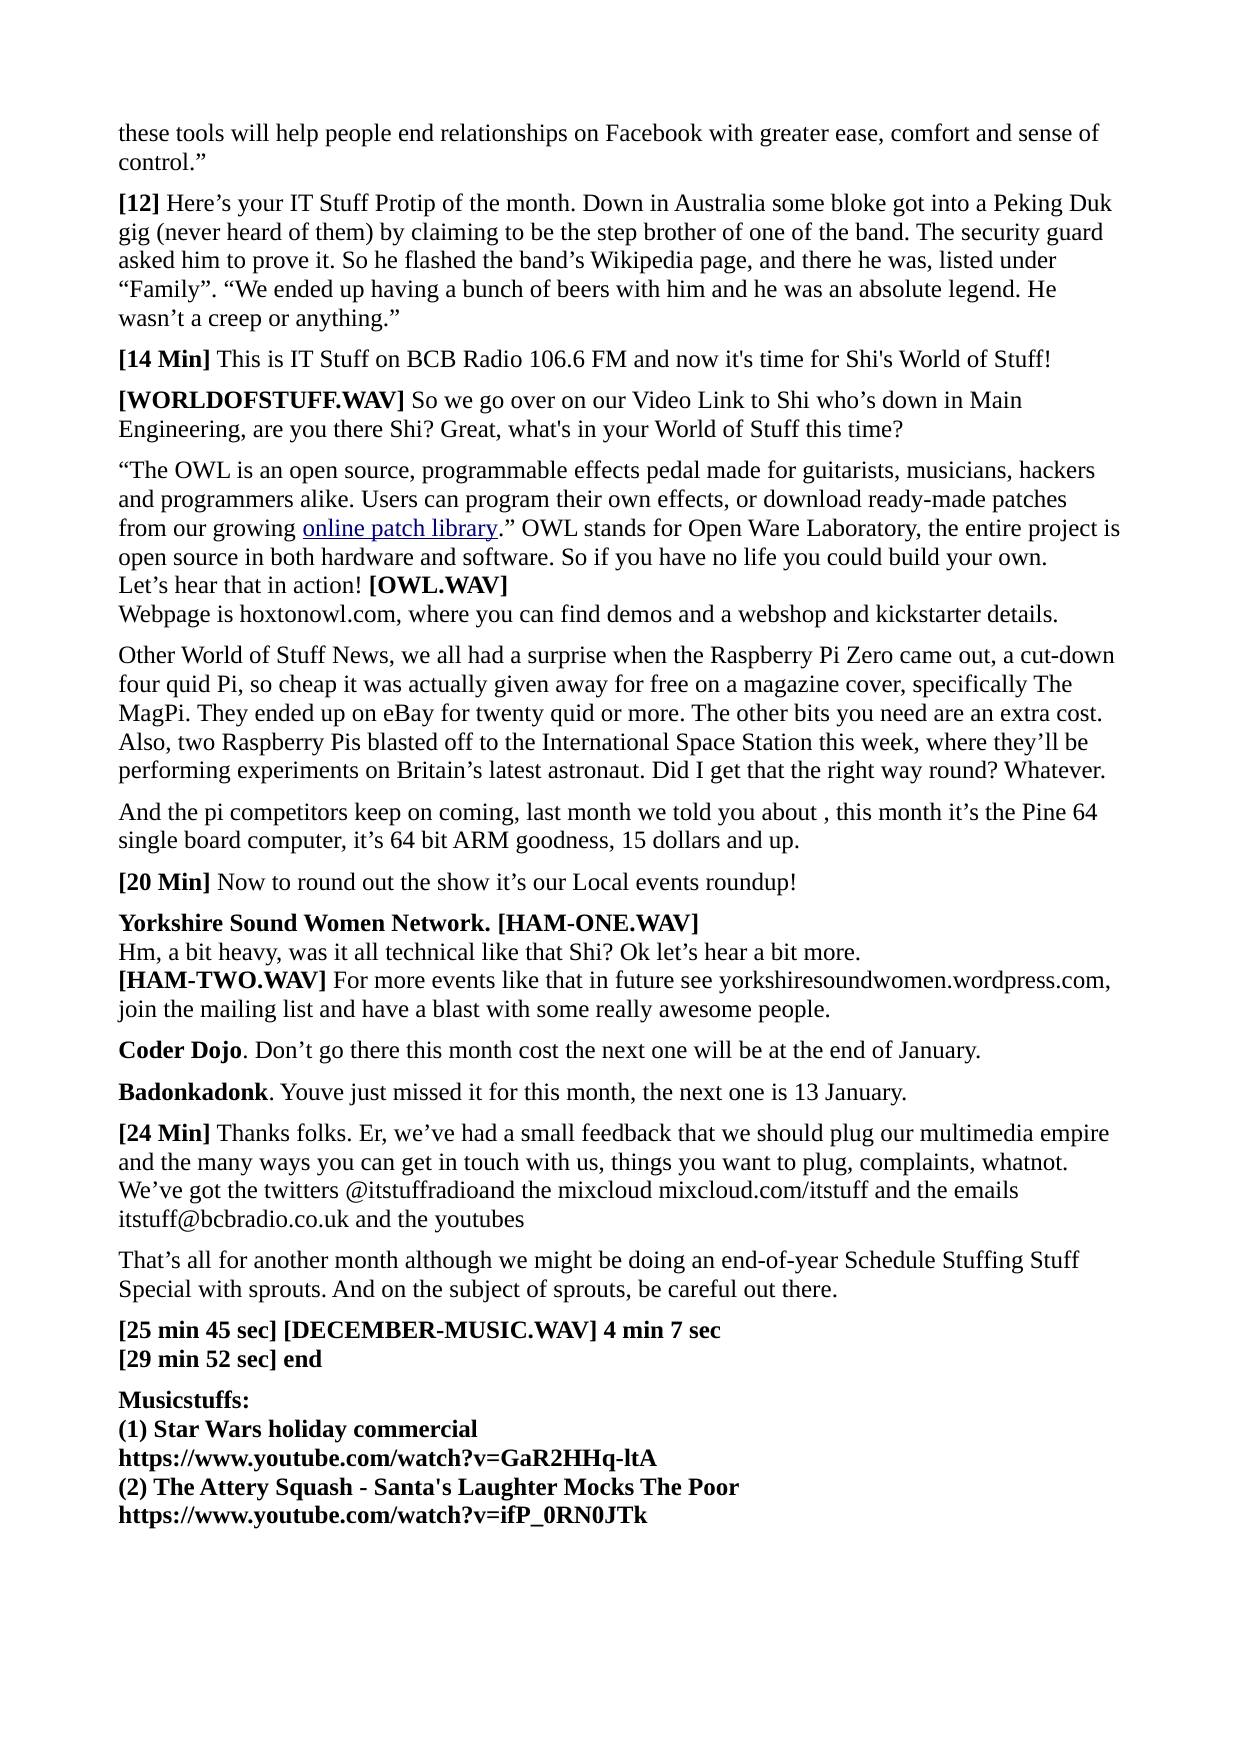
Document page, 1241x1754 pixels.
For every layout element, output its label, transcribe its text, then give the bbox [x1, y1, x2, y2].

text Coder Dojo. Don’t go there this month cost the next one will be at the end of January. [118, 1036, 1122, 1064]
text Badonkadonk. Youve just missed it for this month, the next one is 13 January. [118, 1077, 1122, 1106]
text [14 Min] This is IT Stuff on BCB Radio 106.6 FM and now it's time for Shi's World of Stuff! [118, 344, 1122, 373]
text Other World of Stuff News, we all had a surprise when the Raspberry Pi Zero came out, a cut-down four quid Pi, so cheap it was actually given away for free on a magazine cover, specifically The MagPi. They ended up on eBay for twenty quid or more. The other bits you need are an extra cost. Also, two Raspberry Pis blasted off to the International Space Station this week, where they’ll be performing experiments on Britain’s latest astronaut. Did I get that the right way round? Whatever. [118, 641, 1122, 784]
text [WORLDOFSTUFF.WAV] So we go over on our Video Link to Shi who’s down in Main Engineering, are you there Shi? Great, what's in your World of Stuff this time? [118, 386, 1122, 443]
text [12] Here’s your IT Stuff Protip of the month. Down in Australia some bloke got into a Peking Duk gig (never heard of them) by claiming to be the step brother of one of the band. The security guard asked him to prove it. So he flashed the band’s Wikipedia page, and there he was, listed under “Family”. “We ended up having a bunch of beers with him and he was an absolute legend. He wasn’t a creep or anything.” [118, 188, 1122, 332]
text these tools will help people end relationships on Facebook with greater ease, comfort and sense of control.” [118, 118, 1122, 176]
text [20 Min] Now to round out the show it’s our Local events roundup! [118, 867, 1122, 896]
text And the pi competitors keep on coming, last month we told you about , this month it’s the Pine 64 single board computer, it’s 64 bit ARM goodness, 15 dollars and up. [118, 797, 1122, 854]
text Yorkshire Sound Women Network. [HAM-ONE.WAV] Hm, a bit heavy, was it all technical like that Shi? Ok let’s hear a bit more. [HAM-TWO.WAV] For more events like that in future see yorkshiresoundwomen.wordpress.com, join the mailing list and have a blast with some really awesome people. [118, 908, 1122, 1023]
text “The OWL is an open source, programmable effects pedal made for guitarists, musicians, hackers and programmers alike. Users can program their own effects, or download ready-made patches from our growing online patch library.” OWL stands for Open Ware Laboratory, the entire project is open source in both hardware and software. So if you have no life you could build your own. Let’s hear that in action! [OWL.WAV] Webpage is hoxtonowl.com, where you can find demos and a webshop and kickstarter details. [118, 456, 1122, 628]
text [25 min 45 sec] [DECEMBER-MUSIC.WAV] 4 min 7 sec [29 min 52 sec] end [118, 1316, 1122, 1373]
text [24 Min] Thanks folks. Er, we’ve had a small feedback that we should plug our multimedia empire and the many ways you can get in touch with us, things you want to plug, complaints, whatnot. We’ve got the twitters @itstuffradioand the mixcloud mixcloud.com/itstuff and the emails itstuff@bcbradio.co.uk and the youtubes [118, 1118, 1122, 1233]
text Musicstuffs: (1) Star Wars holiday commercial https://www.youtube.com/watch?v=GaR2HHq-ltA (2) The Attery Squash - Santa's Laughter Mocks The Poor https://www.youtube.com/watch?v=ifP_0RN0JTk [118, 1386, 1122, 1529]
text That’s all for another month although we might be doing an end-of-year Schedule Stuffing Stuff Special with sprouts. And on the subject of sprouts, be careful out there. [118, 1246, 1122, 1303]
